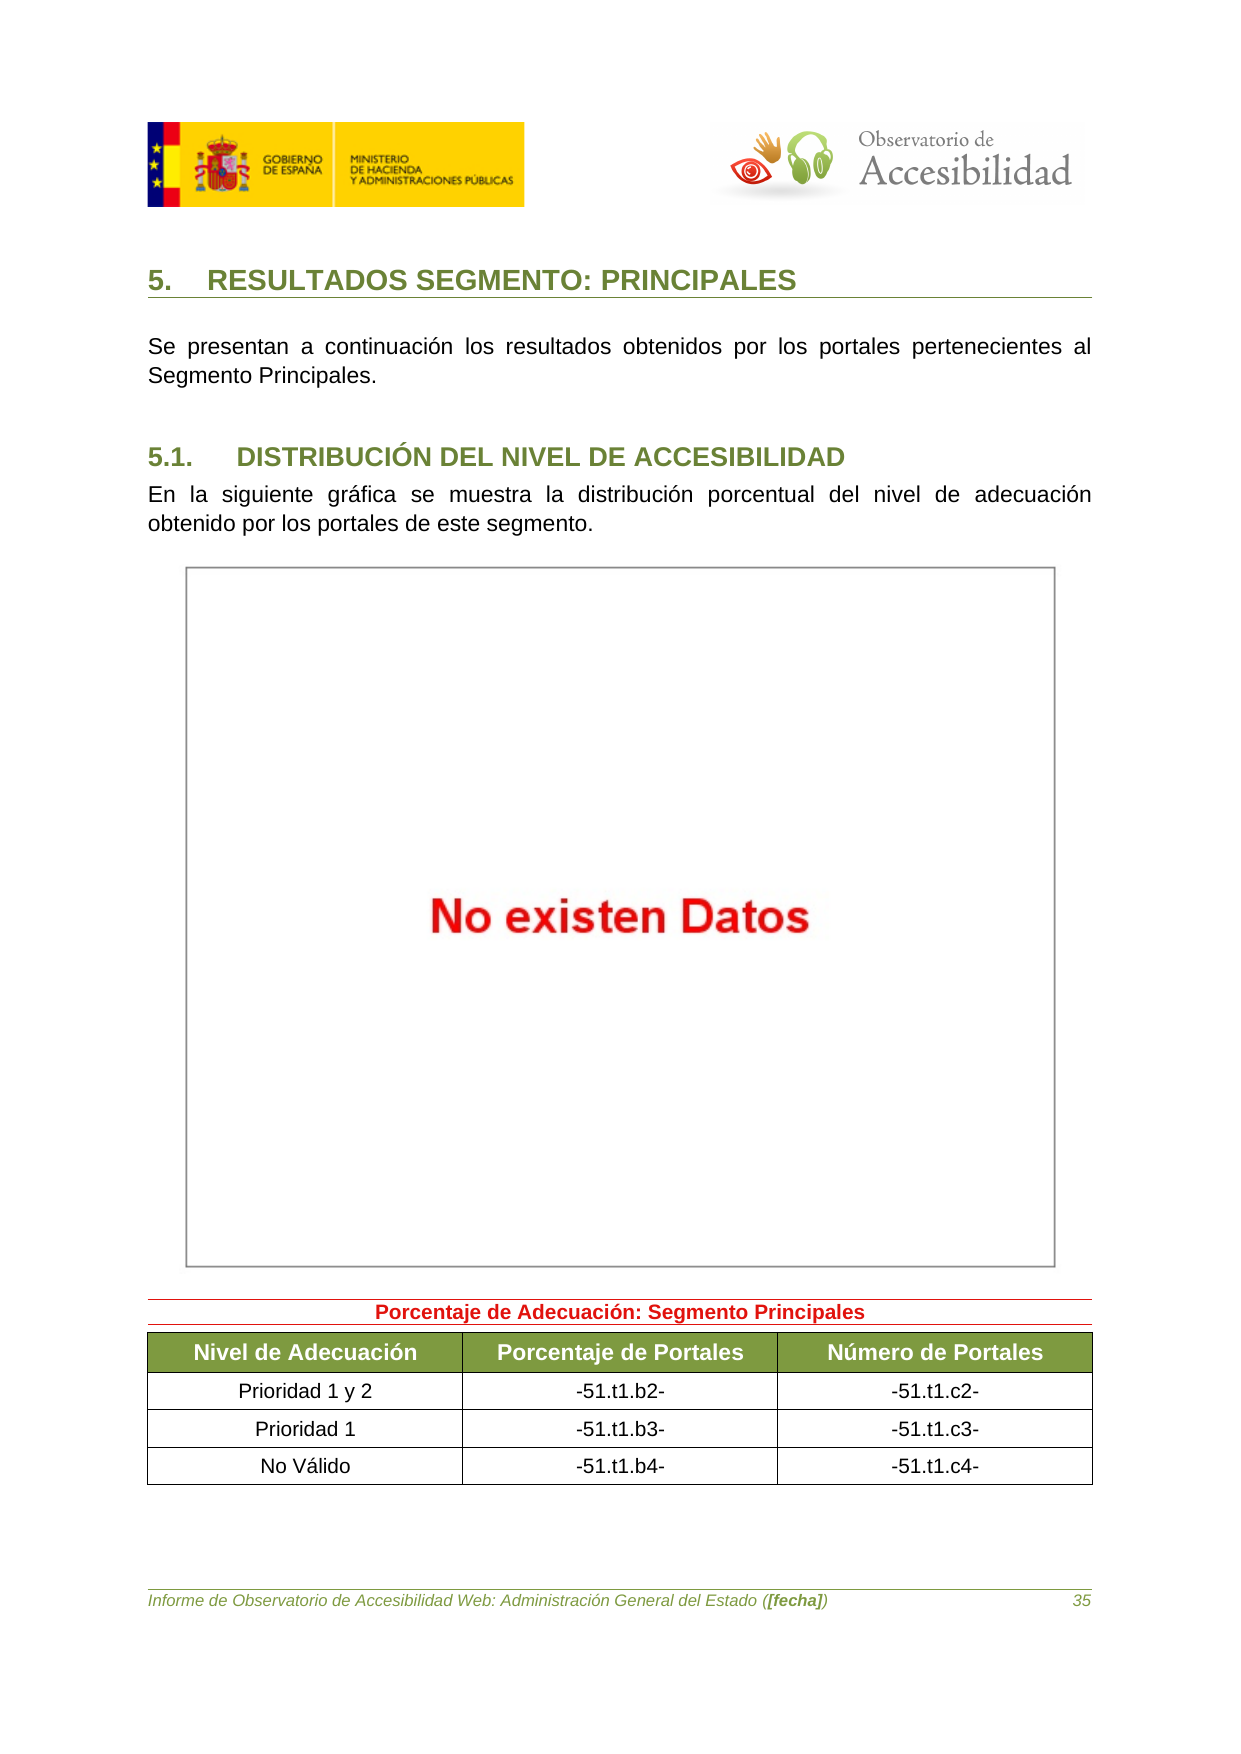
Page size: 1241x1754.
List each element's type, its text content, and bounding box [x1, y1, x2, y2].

table_cell -51.t1.c4- [778, 1448, 1092, 1484]
text Se presentan a continuación los resultados obtenidos por los portales pertenecientes al Segmento Principales. [148, 333, 1092, 388]
picture [178, 564, 1062, 1274]
picture [710, 122, 1086, 205]
table_cell -51.t1.c2- [778, 1373, 1092, 1409]
text En la siguiente gráfica se muestra la distribución porcentual del nivel de adecuación obtenido por los portales de este segmento. [148, 481, 1092, 537]
table_header Porcentaje de Portales [463, 1333, 777, 1372]
table_header Nivel de Adecuación [148, 1333, 462, 1372]
table_cell -51.t1.b2- [463, 1373, 777, 1409]
picture [147, 122, 525, 207]
table_cell -51.t1.c3- [778, 1410, 1092, 1447]
table_cell No Válido [148, 1448, 462, 1484]
list Distribución del nivel de accesibilidad [148, 441, 1092, 472]
table_cell Prioridad 1 y 2 [148, 1373, 462, 1409]
list Resultados Segmento: Principales [148, 263, 1092, 297]
table_cell -51.t1.b3- [463, 1410, 777, 1447]
table_cell -51.t1.b4- [463, 1448, 777, 1484]
text Porcentaje de Adecuación: Segmento Principales [148, 1300, 1092, 1324]
table_cell Prioridad 1 [148, 1410, 462, 1447]
table_header Número de Portales [778, 1333, 1092, 1372]
